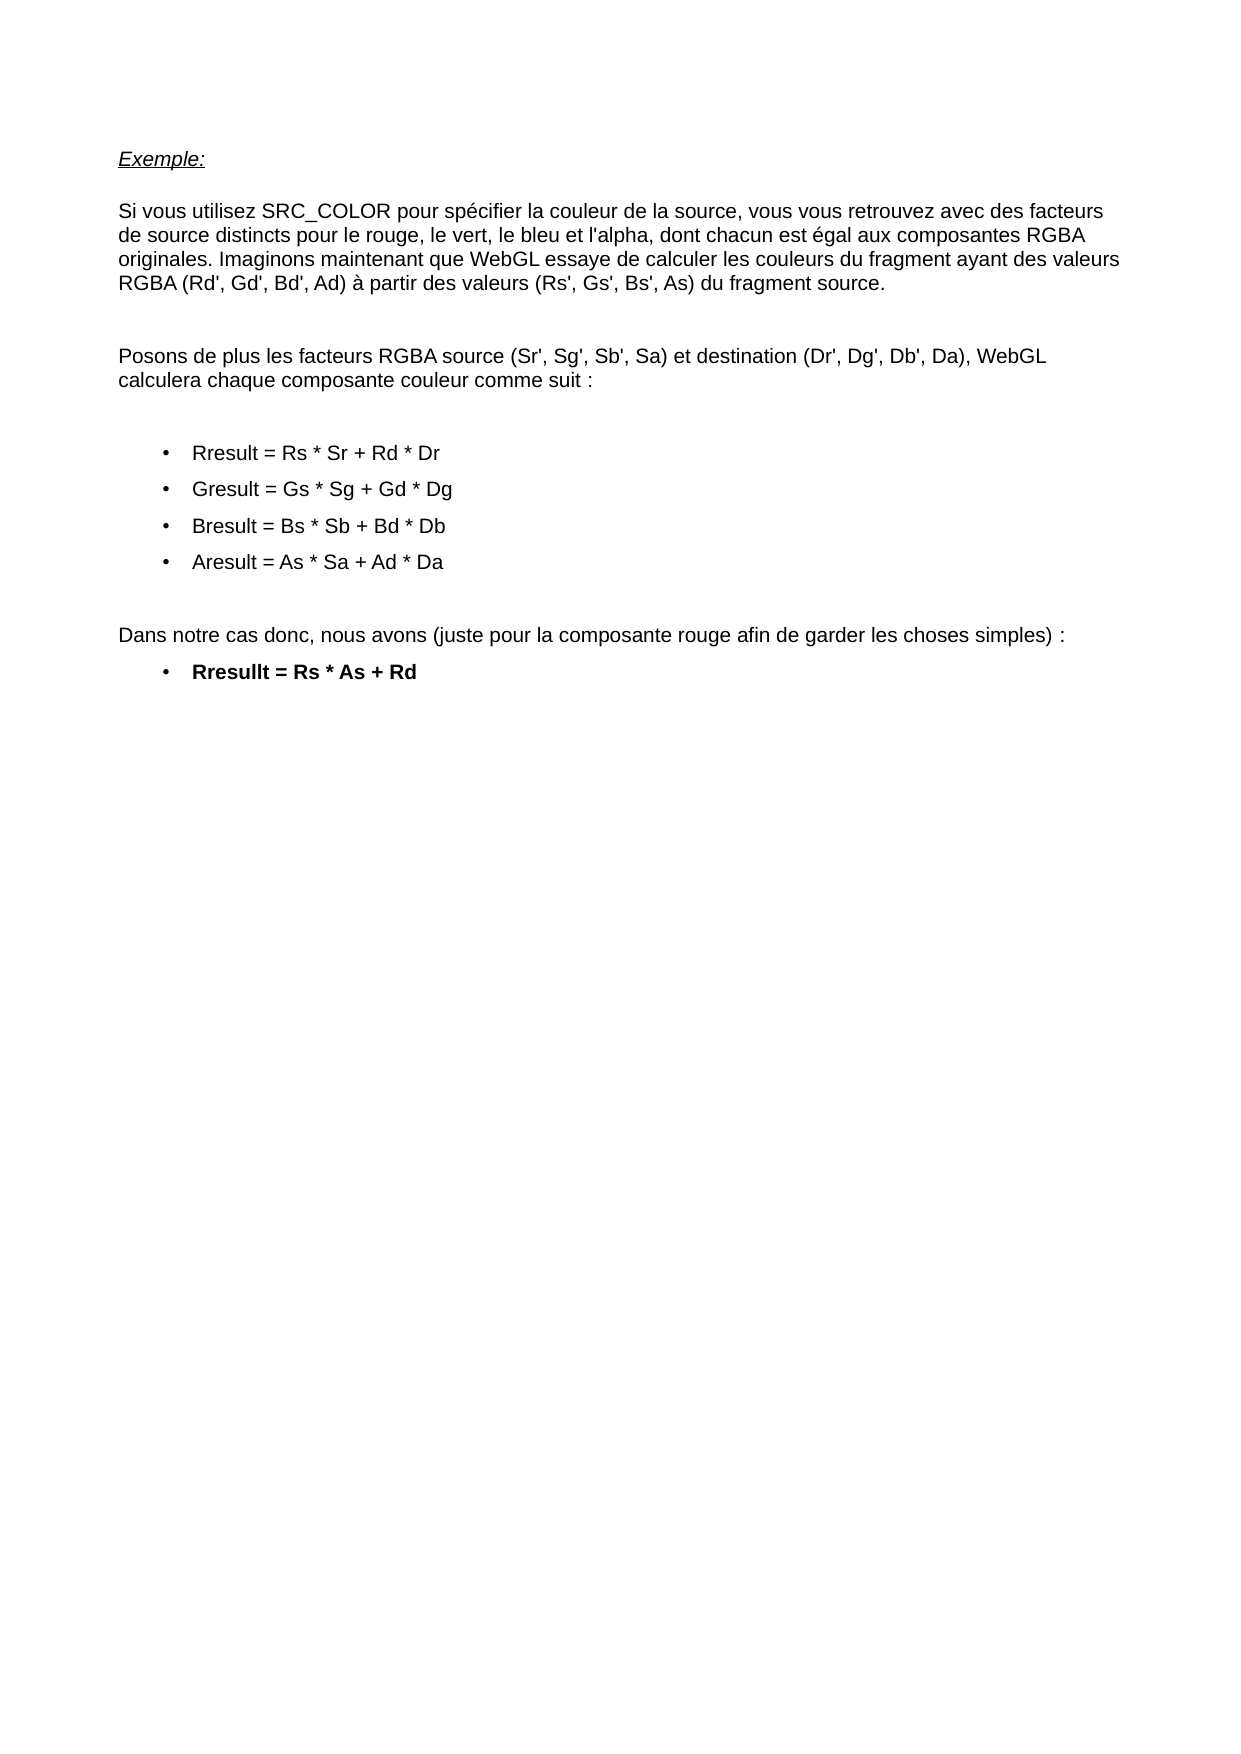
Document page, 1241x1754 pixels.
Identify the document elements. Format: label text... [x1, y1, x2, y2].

list Rresult = Rs * Sr + Rd * Dr [162, 440, 1122, 464]
list Rresullt = Rs * As + Rd [162, 659, 1122, 684]
list Bresult = Bs * Sb + Bd * Db [162, 513, 1122, 538]
text Si vous utilisez SRC_COLOR pour spécifier la couleur de la source, vous vous retrouvez avec des facteurs de source distincts pour le rouge, le vert, le bleu et l'alpha, dont chacun est égal aux composantes RGBA originales. Imaginons maintenant que WebGL essaye de calculer les couleurs du fragment ayant des valeurs [118, 199, 1122, 271]
list Aresult = As * Sa + Ad * Da [162, 550, 1122, 574]
text RGBA (Rd', Gd', Bd', Ad) à partir des valeurs (Rs', Gs', Bs', As) du fragment source. [118, 271, 1122, 294]
text Dans notre cas donc, nous avons (juste pour la composante rouge afin de garder les choses simples) : [118, 623, 1122, 647]
list Gresult = Gs * Sg + Gd * Dg [162, 477, 1122, 501]
text Posons de plus les facteurs RGBA source (Sr', Sg', Sb', Sa) et destination (Dr', Dg', Db', Da), WebGL calculera chaque composante couleur comme suit : [118, 343, 1122, 391]
text Exemple: [118, 146, 1122, 170]
